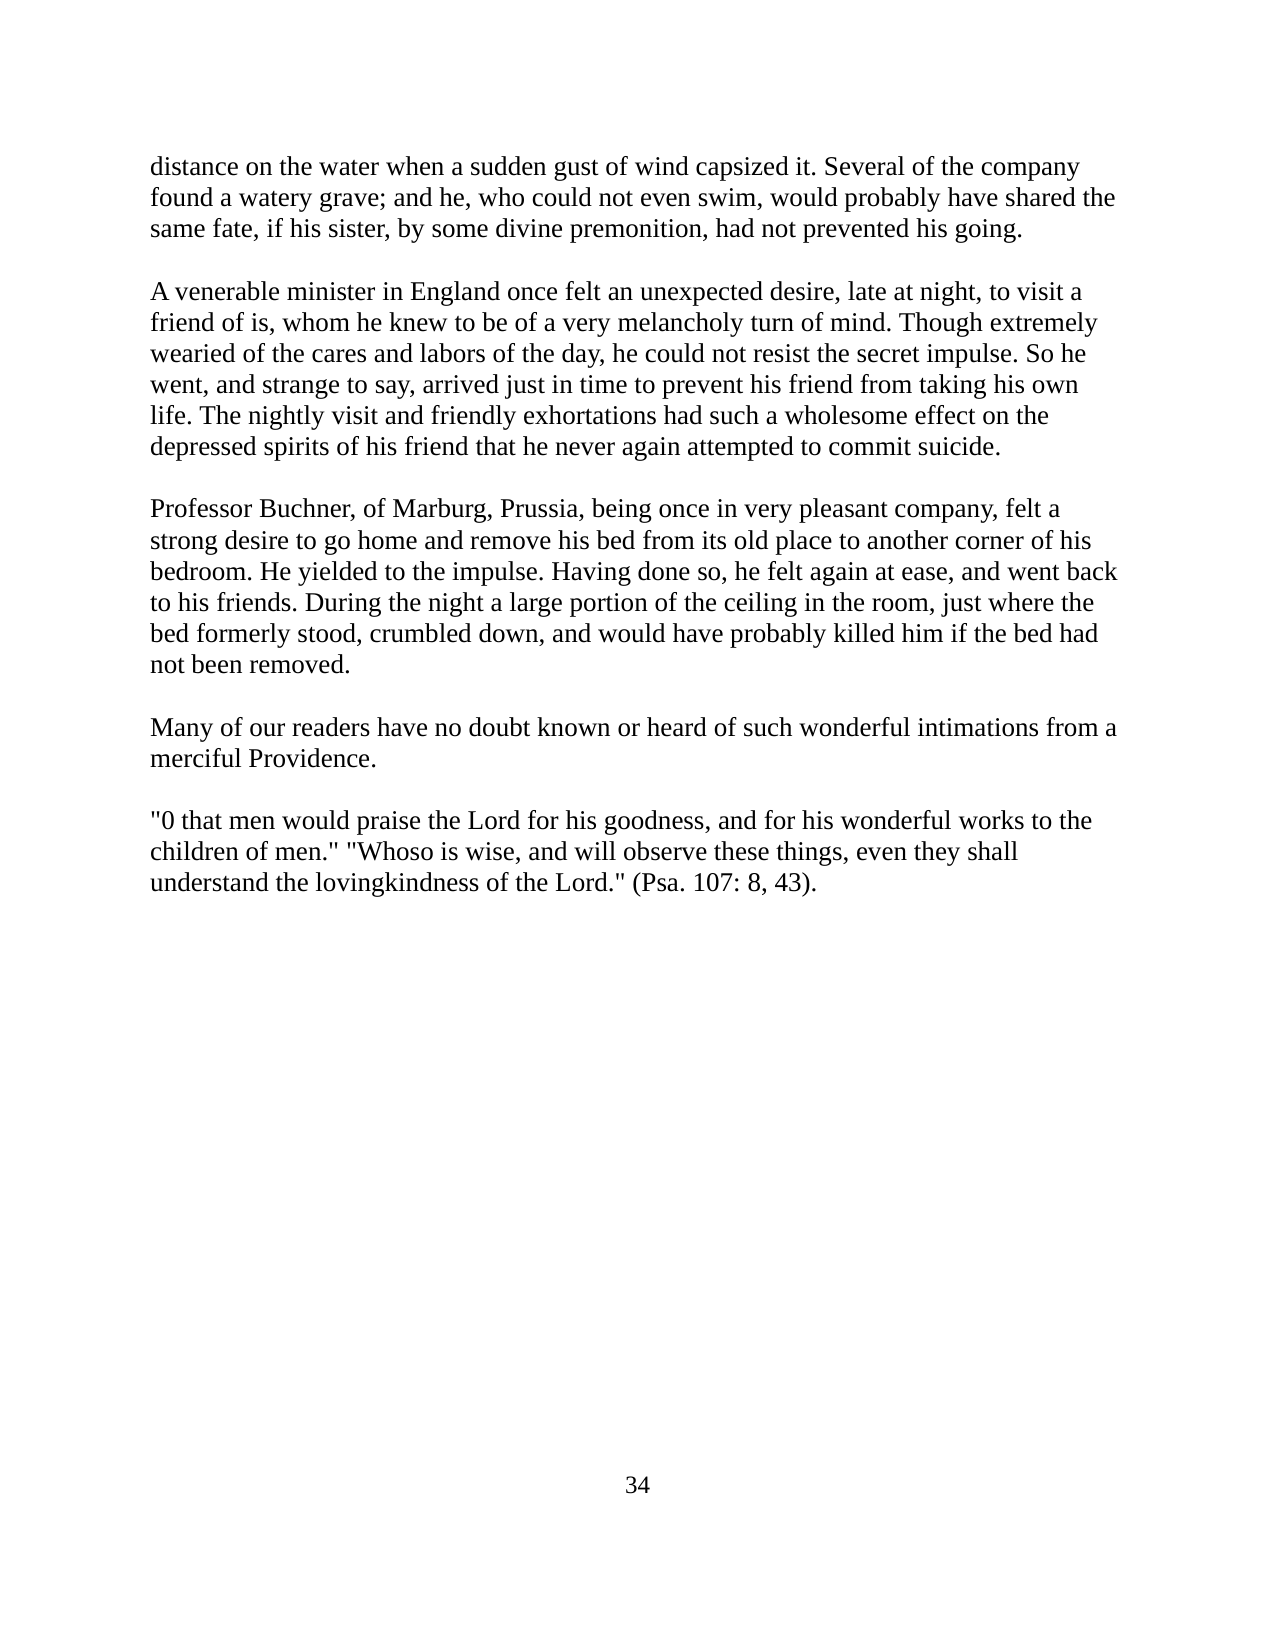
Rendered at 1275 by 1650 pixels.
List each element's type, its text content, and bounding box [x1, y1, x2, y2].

text Many of our readers have no doubt known or heard of such wonderful intimations from a merciful Providence. [150, 711, 1125, 773]
text distance on the water when a sudden gust of wind capsized it. Several of the company found a watery grave; and he, who could not even swim, would probably have shared the same fate, if his sister, by some divine premonition, had not prevented his going. [150, 150, 1125, 243]
text A venerable minister in England once felt an unexpected desire, late at night, to visit a friend of is, whom he knew to be of a very melancholy turn of mind. Though extremely wearied of the cares and labors of the day, he could not resist the secret impulse. So he went, and strange to say, arrived just in time to prevent his friend from taking his own life. The nightly visit and friendly exhortations had such a wholesome effect on the depressed spirits of his friend that he never again attempted to commit suicide. [150, 274, 1125, 461]
text "0 that men would praise the Lord for his goodness, and for his wonderful works to the children of men." "Whoso is wise, and will observe these things, even they shall understand the lovingkindness of the Lord." (Psa. 107: 8, 43). [150, 804, 1125, 897]
text Professor Buchner, of Marburg, Prussia, being once in very pleasant company, felt a strong desire to go home and remove his bed from its old place to another corner of his bedroom. He yielded to the impulse. Having done so, he felt again at ease, and went back to his friends. During the night a large portion of the ceiling in the room, just where the bed formerly stood, crumbled down, and would have probably killed him if the bed had not been removed. [150, 493, 1125, 679]
